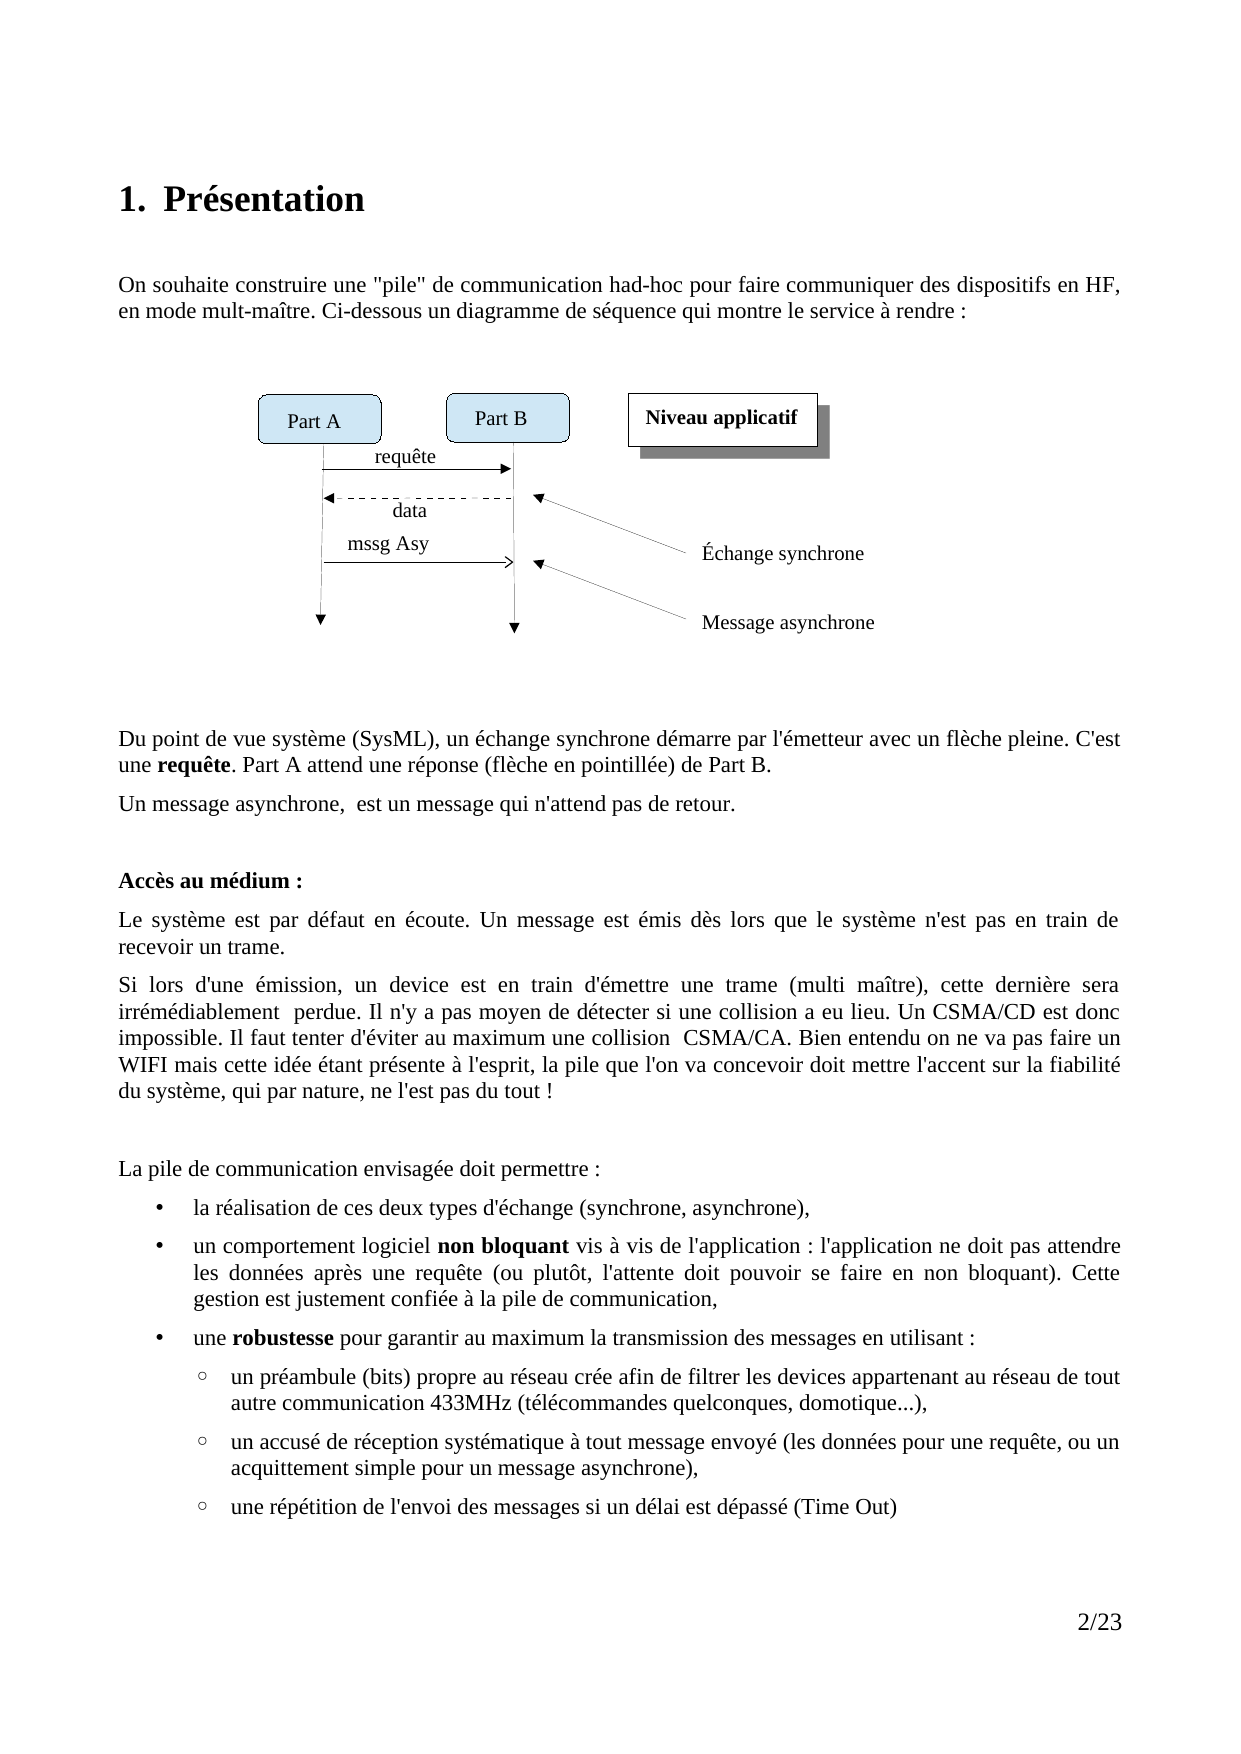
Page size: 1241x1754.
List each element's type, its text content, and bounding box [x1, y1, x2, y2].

text On souhaite construire une "pile" de communication had-hoc pour faire communiquer des dispositifs en HF, en mode mult-maître. Ci-dessous un diagramme de séquence qui montre le service à rendre : [118, 271, 1122, 323]
text Un message asynchrone, est un message qui n'attend pas de retour. [118, 790, 1122, 816]
text Du point de vue système (SysML), un échange synchrone démarre par l'émetteur avec un flèche pleine. C'est une requête. Part A attend une réponse (flèche en pointillée) de Part B. [118, 724, 1122, 777]
text Si lors d'une émission, un device est en train d'émettre une trame (multi maître), cette dernière sera irrémédiablement perdue. Il n'y a pas moyen de détecter si une collision a eu lieu. Un CSMA/CD est donc impossible. Il faut tenter d'éviter au maximum une collision CSMA/CA. Bien entendu on ne va pas faire un WIFI mais cette idée étant présente à l'esprit, la pile que l'on va concevoir doit mettre l'accent sur la fiabilité du système, qui par nature, ne l'est pas du tout ! [118, 972, 1122, 1103]
list une robustesse pour garantir au maximum la transmission des messages en utilisant : [156, 1324, 1122, 1350]
list un accusé de réception systématique à tout message envoyé (les données pour une requête, ou un acquittement simple pour un message asynchrone), [193, 1428, 1122, 1481]
text Accès au médium : [118, 867, 1122, 894]
text La pile de communication envisagée doit permettre : [118, 1155, 1122, 1181]
subtitle Présentation [118, 176, 1122, 219]
list la réalisation de ces deux types d'échange (synchrone, asynchrone), [156, 1193, 1122, 1220]
list un comportement logiciel non bloquant vis à vis de l'application : l'application ne doit pas attendre les données après une requête (ou plutôt, l'attente doit pouvoir se faire en non bloquant). Cette gestion est justement confiée à la pile de communication, [156, 1232, 1122, 1311]
list un préambule (bits) propre au réseau crée afin de filtrer les devices appartenant au réseau de tout autre communication 433MHz (télécommandes quelconques, domotique...), [193, 1363, 1122, 1416]
text Le système est par défaut en écoute. Un message est émis dès lors que le système n'est pas en train de recevoir un trame. [118, 906, 1122, 959]
list une répétition de l'envoi des messages si un délai est dépassé (Time Out) [193, 1493, 1122, 1519]
